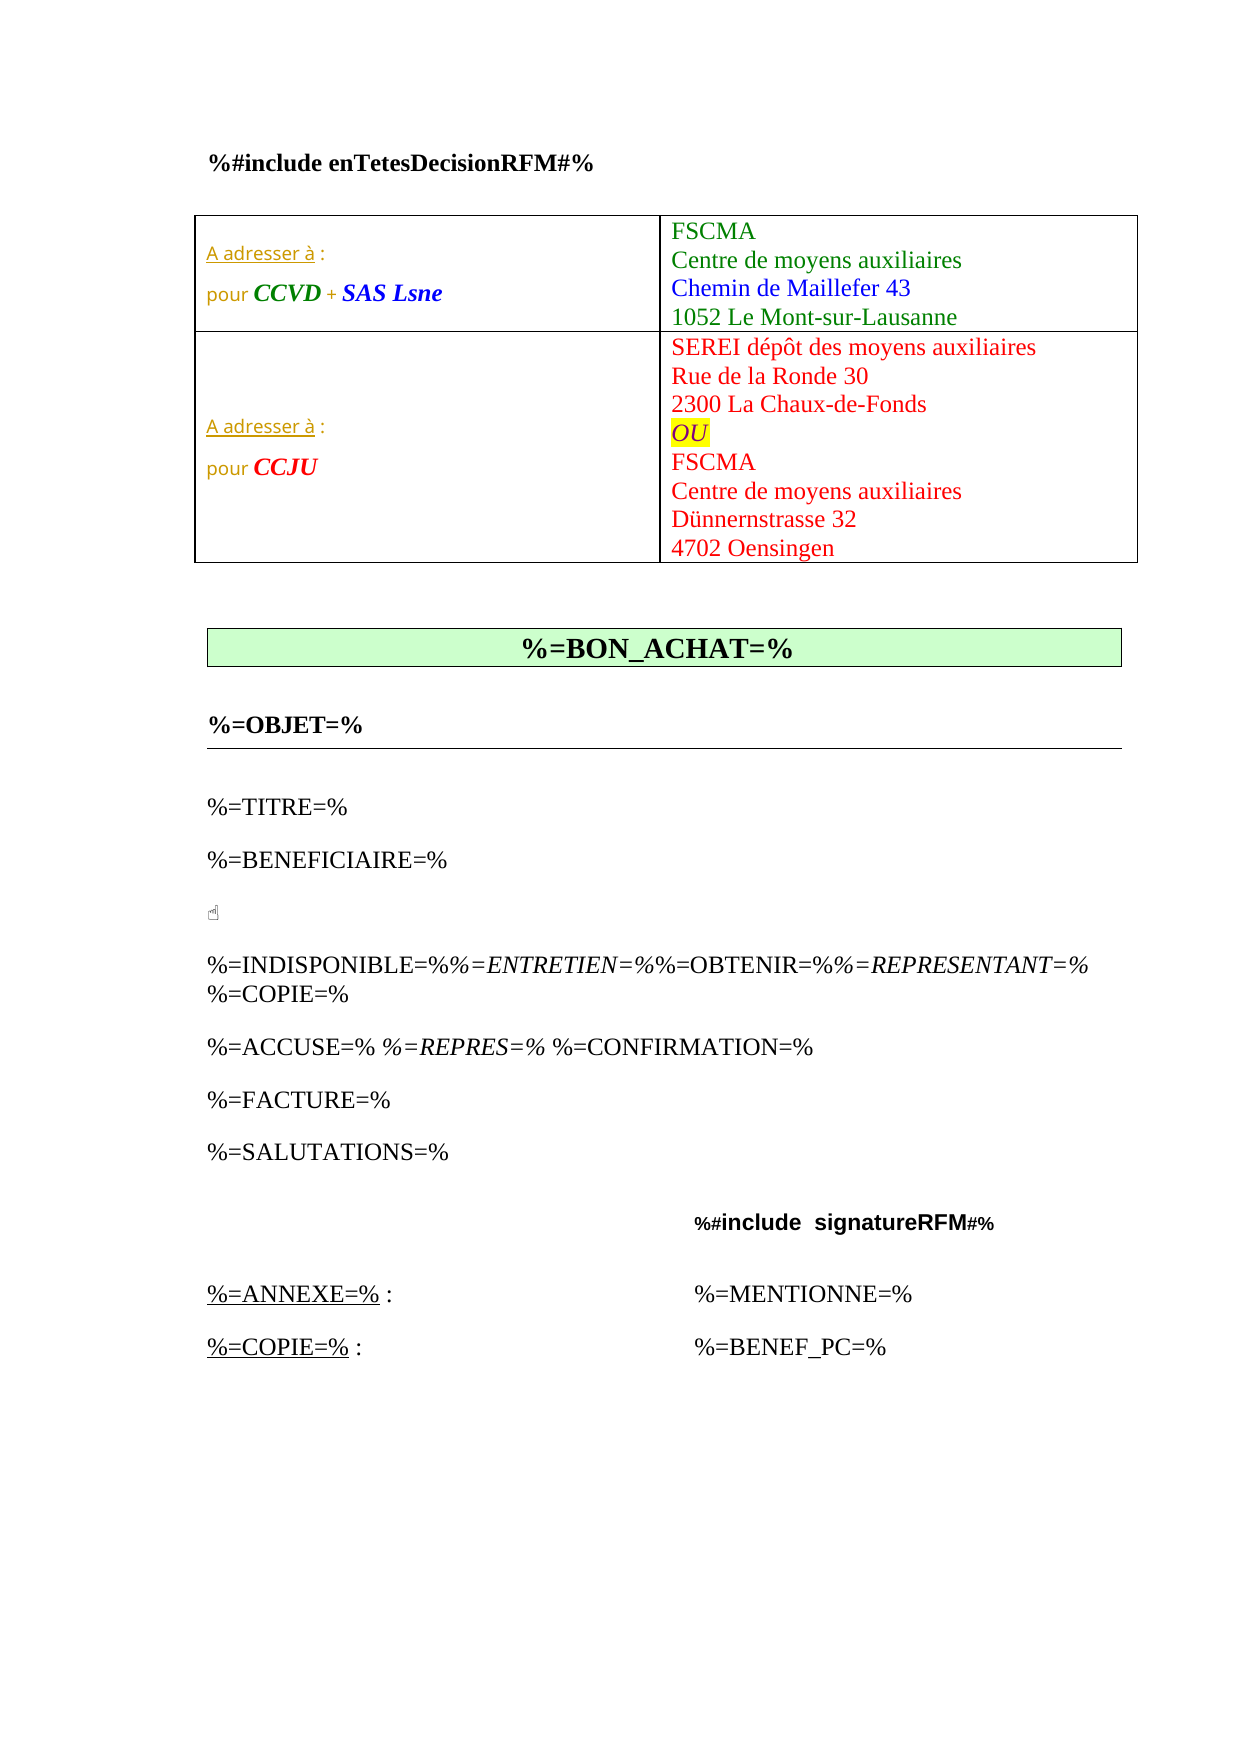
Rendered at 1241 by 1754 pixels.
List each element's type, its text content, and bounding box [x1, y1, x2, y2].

text %=TITRE=% [207, 792, 1122, 821]
text %=COPIE=% : %=BENEF_PC=% [207, 1332, 1122, 1360]
table_header FSCMA Centre de moyens auxiliaires Chemin de Maillefer 43 1052 Le Mont-sur-Lausanne [661, 216, 1137, 331]
text %=OBJET=% [207, 711, 1122, 748]
table_header A adresser à : pour CCVD + SAS Lsne [196, 216, 659, 331]
text %=BON_ACHAT=% [208, 629, 1121, 666]
text %#include enTetesDecisionRFM#% [207, 148, 1122, 176]
text %=BENEFICIAIRE=% [207, 845, 1122, 873]
text %=ACCUSE=% %=REPRES=% %=CONFIRMATION=% [207, 1032, 1122, 1061]
table_cell SEREI dépôt des moyens auxiliaires Rue de la Ronde 30 2300 La Chaux-de-Fonds ou FSCMA Centre de moyens auxiliaires Dünnernstrasse 32 4702 Oensingen [661, 332, 1137, 562]
text %=ANNEXE=% : %=MENTIONNE=% [207, 1279, 1122, 1308]
text %=FACTURE=% [207, 1085, 1122, 1113]
text %=SALUTATIONS=% [207, 1137, 1122, 1166]
text %=INDISPONIBLE=%%=ENTRETIEN=%%=OBTENIR=%%=REPRESENTANT=%%=COPIE=% [207, 950, 1122, 1008]
table_cell A adresser à : pour CCJU [196, 332, 659, 562]
text %#include signatureRFM#% [207, 1209, 1122, 1236]
